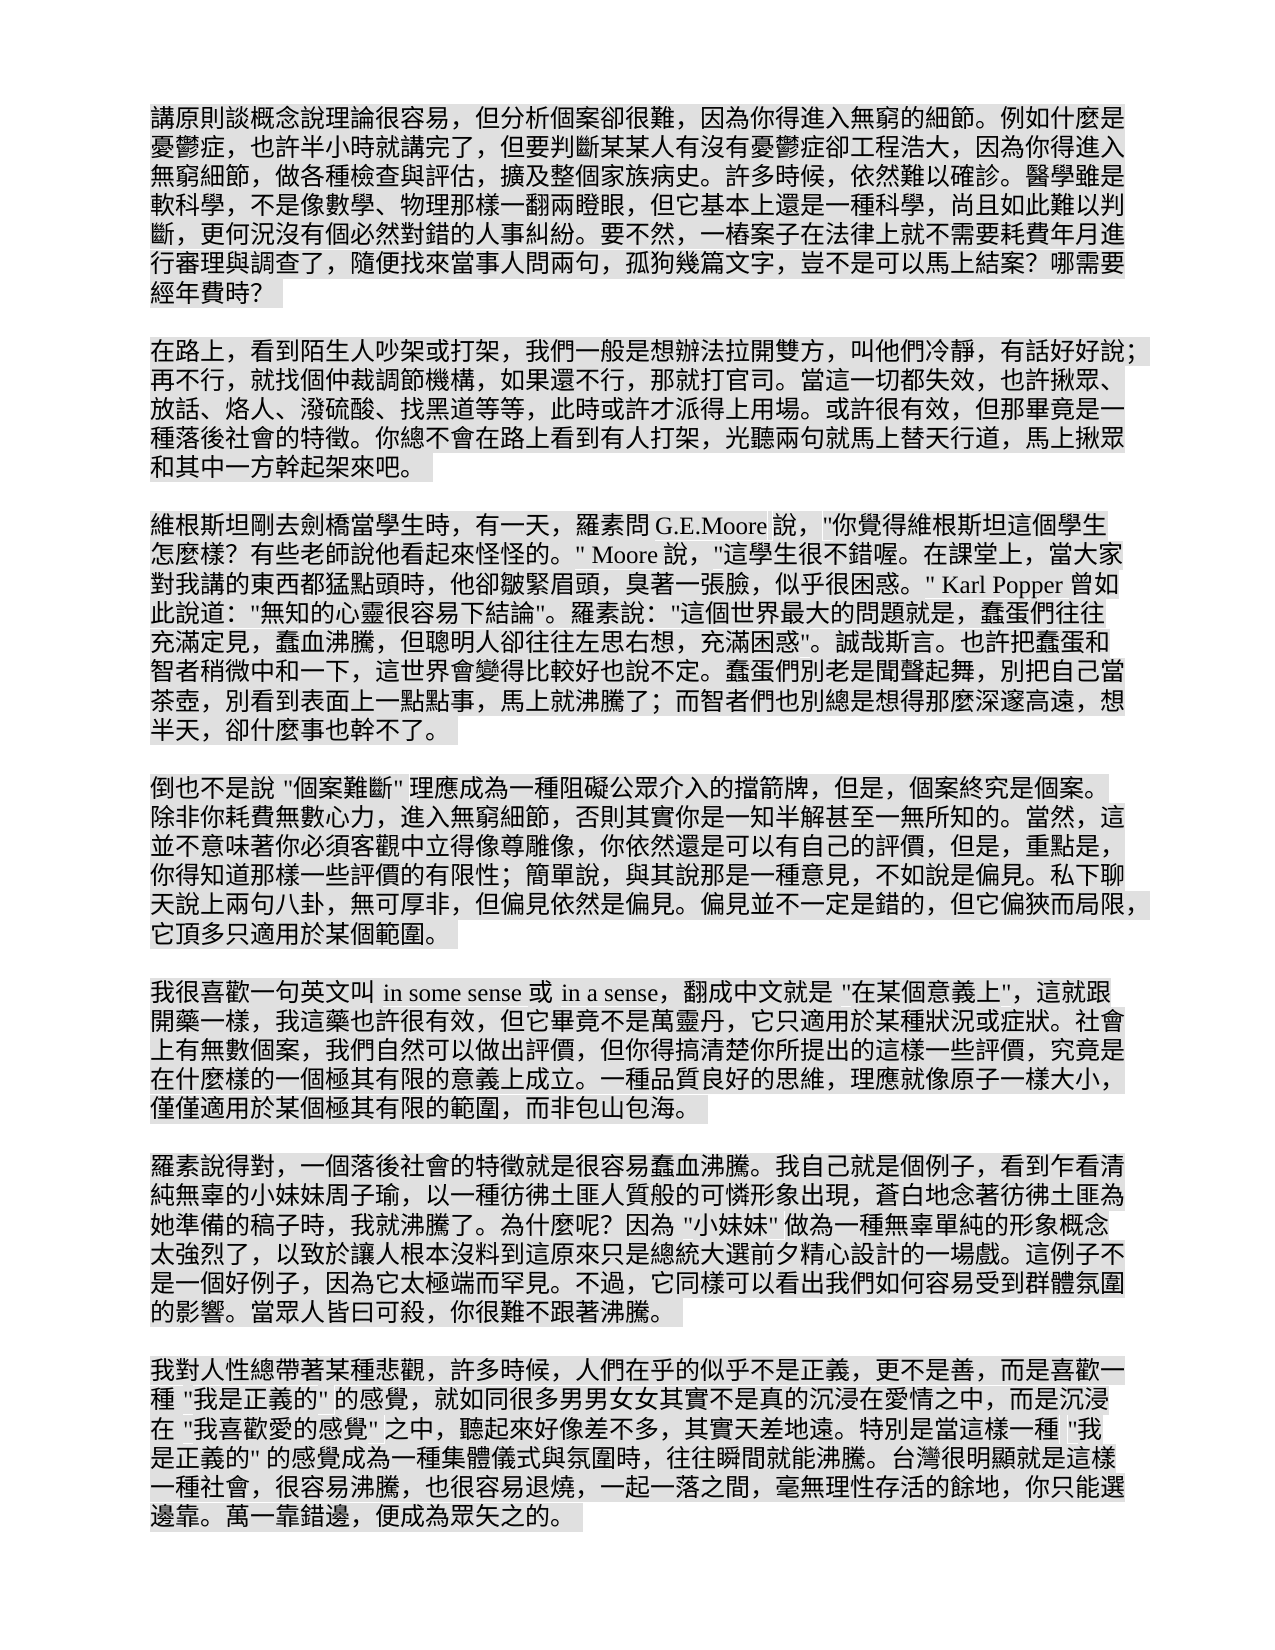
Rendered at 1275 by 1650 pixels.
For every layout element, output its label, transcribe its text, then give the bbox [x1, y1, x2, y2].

text 常有人問我健康上的事，給的資訊往往很簡略，很含糊，例如 "最近經常很想睡、"肚子感覺怪怪的"、"月經量好像減少" 或是 "有時心跳很快"、"胸部感覺悶悶的"、"最近很容易生氣"...等等等，然後問說他可能得了什麼病。可是，這麼一點資訊，如何可能做出診斷？於是我每次也都只能回答："如果不放心，應該掛號看醫生"。答了等於沒答，但總比胡扯好。就算是算命仙，也要核八字、看時辰吧，資訊得夠充份才足以判斷。 講原則談概念說理論很容易，但分析個案卻很難，因為你得進入無窮的細節。例如什麼是憂鬱症，也許半小時就講完了，但要判斷某某人有沒有憂鬱症卻工程浩大，因為你得進入無窮細節，做各種檢查與評估，擴及整個家族病史。許多時候，依然難以確診。醫學雖是軟科學，不是像數學、物理那樣一翻兩瞪眼，但它基本上還是一種科學，尚且如此難以判斷，更何況沒有個必然對錯的人事糾紛。要不然，一樁案子在法律上就不需要耗費年月進行審理與調查了，隨便找來當事人問兩句，孤狗幾篇文字，豈不是可以馬上結案？哪需要經年費時？ 在路上，看到陌生人吵架或打架，我們一般是想辦法拉開雙方，叫他們冷靜，有話好好說；再不行，就找個仲裁調節機構，如果還不行，那就打官司。當這一切都失效，也許揪眾、放話、烙人、潑硫酸、找黑道等等，此時或許才派得上用場。或許很有效，但那畢竟是一種落後社會的特徵。你總不會在路上看到有人打架，光聽兩句就馬上替天行道，馬上揪眾和其中一方幹起架來吧。 維根斯坦剛去劍橋當學生時，有一天，羅素問G.E.Moore說，"你覺得維根斯坦這個學生怎麼樣？有些老師說他看起來怪怪的。" Moore說，"這學生很不錯喔。在課堂上，當大家對我講的東西都猛點頭時，他卻皺緊眉頭，臭著一張臉，似乎很困惑。" Karl Popper 曾如此說道："無知的心靈很容易下結論"。羅素說："這個世界最大的問題就是，蠢蛋們往往充滿定見，蠢血沸騰，但聰明人卻往往左思右想，充滿困惑"。誠哉斯言。也許把蠢蛋和智者稍微中和一下，這世界會變得比較好也說不定。蠢蛋們別老是聞聲起舞，別把自己當茶壺，別看到表面上一點點事，馬上就沸騰了；而智者們也別總是想得那麼深邃高遠，想半天，卻什麼事也幹不了。 倒也不是說 "個案難斷" 理應成為一種阻礙公眾介入的擋箭牌，但是，個案終究是個案。除非你耗費無數心力，進入無窮細節，否則其實你是一知半解甚至一無所知的。當然，這並不意味著你必須客觀中立得像尊雕像，你依然還是可以有自己的評價，但是，重點是，你得知道那樣一些評價的有限性；簡單說，與其說那是一種意見，不如說是偏見。私下聊天說上兩句八卦，無可厚非，但偏見依然是偏見。偏見並不一定是錯的，但它偏狹而局限，它頂多只適用於某個範圍。 我很喜歡一句英文叫 in some sense 或 in a sense，翻成中文就是 "在某個意義上"，這就跟開藥一樣，我這藥也許很有效，但它畢竟不是萬靈丹，它只適用於某種狀況或症狀。社會上有無數個案，我們自然可以做出評價，但你得搞清楚你所提出的這樣一些評價，究竟是在什麼樣的一個極其有限的意義上成立。一種品質良好的思維，理應就像原子一樣大小，僅僅適用於某個極其有限的範圍，而非包山包海。 羅素說得對，一個落後社會的特徵就是很容易蠢血沸騰。我自己就是個例子，看到乍看清純無辜的小妹妹周子瑜，以一種彷彿土匪人質般的可憐形象出現，蒼白地念著彷彿土匪為她準備的稿子時，我就沸騰了。為什麼呢？因為 "小妹妹" 做為一種無辜單純的形象概念太強烈了，以致於讓人根本沒料到這原來只是總統大選前夕精心設計的一場戲。這例子不是一個好例子，因為它太極端而罕見。不過，它同樣可以看出我們如何容易受到群體氛圍的影響。當眾人皆曰可殺，你很難不跟著沸騰。 我對人性總帶著某種悲觀，許多時候，人們在乎的似乎不是正義，更不是善，而是喜歡一種 "我是正義的" 的感覺，就如同很多男男女女其實不是真的沉浸在愛情之中，而是沉浸在 "我喜歡愛的感覺" 之中，聽起來好像差不多，其實天差地遠。特別是當這樣一種 "我是正義的" 的感覺成為一種集體儀式與氛圍時，往往瞬間就能沸騰。台灣很明顯就是這樣一種社會，很容易沸騰，也很容易退燒，一起一落之間，毫無理性存活的餘地，你只能選邊靠。萬一靠錯邊，便成為眾矢之的。 小朋友看電影，最常想搞清楚的是誰是好人，誰是壞人，彷彿只要搞清楚了這一點，便能理解一切。台灣社會差不多也是這樣，非黑即白，全對或全錯，而且，以正義為名，彷彿人多聲音大就是真理，容不得一絲異議空間。 對於最近甚囂塵上的輔大性侵事件，我得先表明立場以策安全。我看了幾篇夏林清教授的相關文字，覺得很荒唐，我不知道她究竟是活在一個什麼樣的時空下，或是受了什麼樣的委屈，以致於讓她想要以那樣一種強烈敵對的態度去公開挑戰甚至挑釁性侵案的受害者。當然，如果我也自認受到同樣的委屈，恐怕表現得比她更加荒腔走板也說不定。不過，一個案子能搞到如此不堪聞問，實在令人難以恭維，但她卻似乎完全不認為自己有任何需要檢討的地方，反而一副啟蒙者、救世主的姿態。 當然，我平常不可能會把我這樣一種 "偏見" 形諸公開文字，因為我知道我完全缺乏個案的具體真實細節，我的厭惡感或荒唐感，純粹也只是一種感受，而非見解。我想，人們對她的反感應該也是如此。可當這樣一種反感變成一種獵巫般的集體氛圍時，對於夏教授而言，又何嘗公平？更非正義。她究竟犯了什麼天大不可饒恕的錯而應該被推上斷頭台，釘上十字架？一個人一生的奉獻與清譽，難道就這樣一筆勾銷？你可以說她缺乏同理心，但請告訴我，你看過世界上有幾個具有所謂同理心的人？缺乏同理心，難道也成為一種必須污名化進而置之死地的道德罪名？ 1997年，我初抵英國，剛好遇上反獵狐運動，整個英國社會分成正反兩邊，雙方動員與討論得非常熱烈，令我嘆為觀止。只不過是一個 "小小的" 禁獵議題，所產生的各種意見與思索卻如此豐富而深入。這在台灣是難以想像的，我們習慣呼朋引類搞造勢，而非講道說理談感性，彷彿只要人多聲音大或拳頭粗就意味著真理，最好再來上一些抹黑羞辱與人身攻擊的手段，更是大獲全勝。誰敢不從，誰就是公敵。誰膽敢有異聲，就傷害誰。 黨外時，我在自己的名片上印了一段古希臘諺語，如此寫道："人類的智慧，乃是在不斷的辨駁與思索中成長"。那一年，我才20歲。年少熱血，對此曾有期待，嚮往一個可以自由思索、充份表達情感而無須擔驚受辱的社會。三十多年過去了，年少的夢，似乎猶在遙遠的天邊。 陳真 2016. 09. 24. =============== 輔大性侵案：當「無知之幕」拉不起來時請冷靜 作者張中一 (核能流言終結者成員，IE BUSINESS SCHOOL臺灣校友會創會會長，專長為網路資通訊系統架構) https://goo.gl/p1nCff 最近關於輔大夏林清教授、還有受害女學生疑似被道歉的事情，社會上一片狂怒。包括我身邊許多聰明絕頂的人，乃至於也有賣書的讀冊等業者順便也搭著順風車做一次專題，許多知名的公眾人物例如苗博雅也趁機博眼球。輔大甚至在一天之內開性平會將夏教授停職。 我看了實在覺得很恐怖。 讓我們放下無知之幕，如果不知道整件事情的始末，單單檢視夏教授的話真的有這麼多問題嗎？ 至少對於昨天就整件事情還一無所知的我而言，我雖然覺得他的文字很難讀，但並不覺得夏教授所言有什麼太大問題。 那麼，讓我們拉開無知之幕，把脈絡補進來，夏教授的話有沒有問題？真相是，我們無法把無知之幕拉起來。我所看到的多數人對於整件事情的始末不知道。基本事實不知道（例如加害男學生與被害女學生之間，從一開始就進入了法律程序）、我們不知道夏教授與女學生之間有沒有互動、夏教授有沒有施壓、女學生是基於什麼樣的原因寫出所謂的道歉文。 無知之幕拉不起來，但社會卻陷入瘋狂的憤怒中。急著要找一個祭品來出氣。這麼一件複雜的事，沒有詢問過當事人夏教授，就貿然給予停職就是一個例子。 彷彿在輔大校園中蓋了一座正義聯盟漫畫中的憤怒之塔，只要靠近的人都會因為憤怒而瘋狂。 古往今來，社會集體憤怒最後砍錯人並不罕見。我要再一次提醒大眾看看我一直推廣的「知識份子與社會」這本書。書裡袋棍球隊（lacrosse）的白人男隊員被疑似受害黑人女性控告犯案。只有袋棍球隊的女性球員聲援他們（帶頭捍衛的是黑人女性），其他的從媒體到校園一面倒攻擊與批判男隊員，甚至連幫男隊員的說話的女隊員也被媒體攻擊撕裂。 結果呢？三名男隊員清白。負責起訴的檢察官被撤職並取消執業資格。 我要丟回過來問問我身邊憤怒的朋友。夏教授講的有沒有可能，整個社會正用集體的力量把女學生逼到一個群眾認為他該走的方向，而不是他想走的方向？社會真的知道女學生的真意與處境嗎？ 如果最終錯怪了夏教授，當初用輿論狂砸夏教授的知名人物可會負起責任？幫忙轉貼、發揮自己的小眾影響力的人可會負起責任？包括我身邊的這些聰明朋友，如果最終砍錯了人，他們可曾內心有一絲遺憾？ 請緩一緩，想一想。我要再一次提醒所有世界上著名的冤案都伴隨著社會的躁動與激情。我們可曾準備好承擔用集體憤怒砸錯人的代價？ 如果因為證據不足讓無知之幕拉不起來。我們就該冷靜讓事情發展。讓我再提醒一次另一個著名的冤案。「1996年12月29日下午，5歲林姓女童被人發現昏迷倒臥在台中市旱溪五街一輛廢棄汽車旁，下體陰道破裂，血流滿地，小腸、子宮外露，一旁有一支長達90公分的削尖竹竿，經送醫急救並輸血1千c.c.，挽回一命。」社會上一片狂怒，結果13年後被最高法院判決整個辦案過程嚴重瑕疵，無罪確定。一個無辜之人後半輩子毀了。協助狂怒之人付出了什麼代價？ 1996年時社群媒體並不興盛。2016年的今天社群媒體興盛，每個人的憤怒都快速被傳播，彷彿每個人都隨身配備了一把散彈槍。能力越大責任越大，當人人都有這麼強大的輿論武器，那麼我們需要更高的自制。中東茉莉花革命透過社群媒體造成了社會重大的改變，結果變得更糟更慘烈。當初發起的人一片好心，事後公開承認他後悔莫及於社群媒體龐大的威力。 我們人人有義務自制，因為我們有力量。有沒有可能我們以為有一個無辜的受害者等著我們去保護。可是沒想到受害者是被製造出來的，這是另一種馬雲模式羊毛出在狗身上，豬付錢。受害者是製造出來的。然後 收割的是把議題吵起來的人。跟著憤怒的人則是付錢的那一個。 有沒有例子？有，之前周子瑜事件。 現在的狀況是每個人都想當英雄，可是卻無視於這個英雄可能是透過製造一個無辜「加害者」來達成的。我們豈可不慎。 [150, 75, 1125, 1560]
